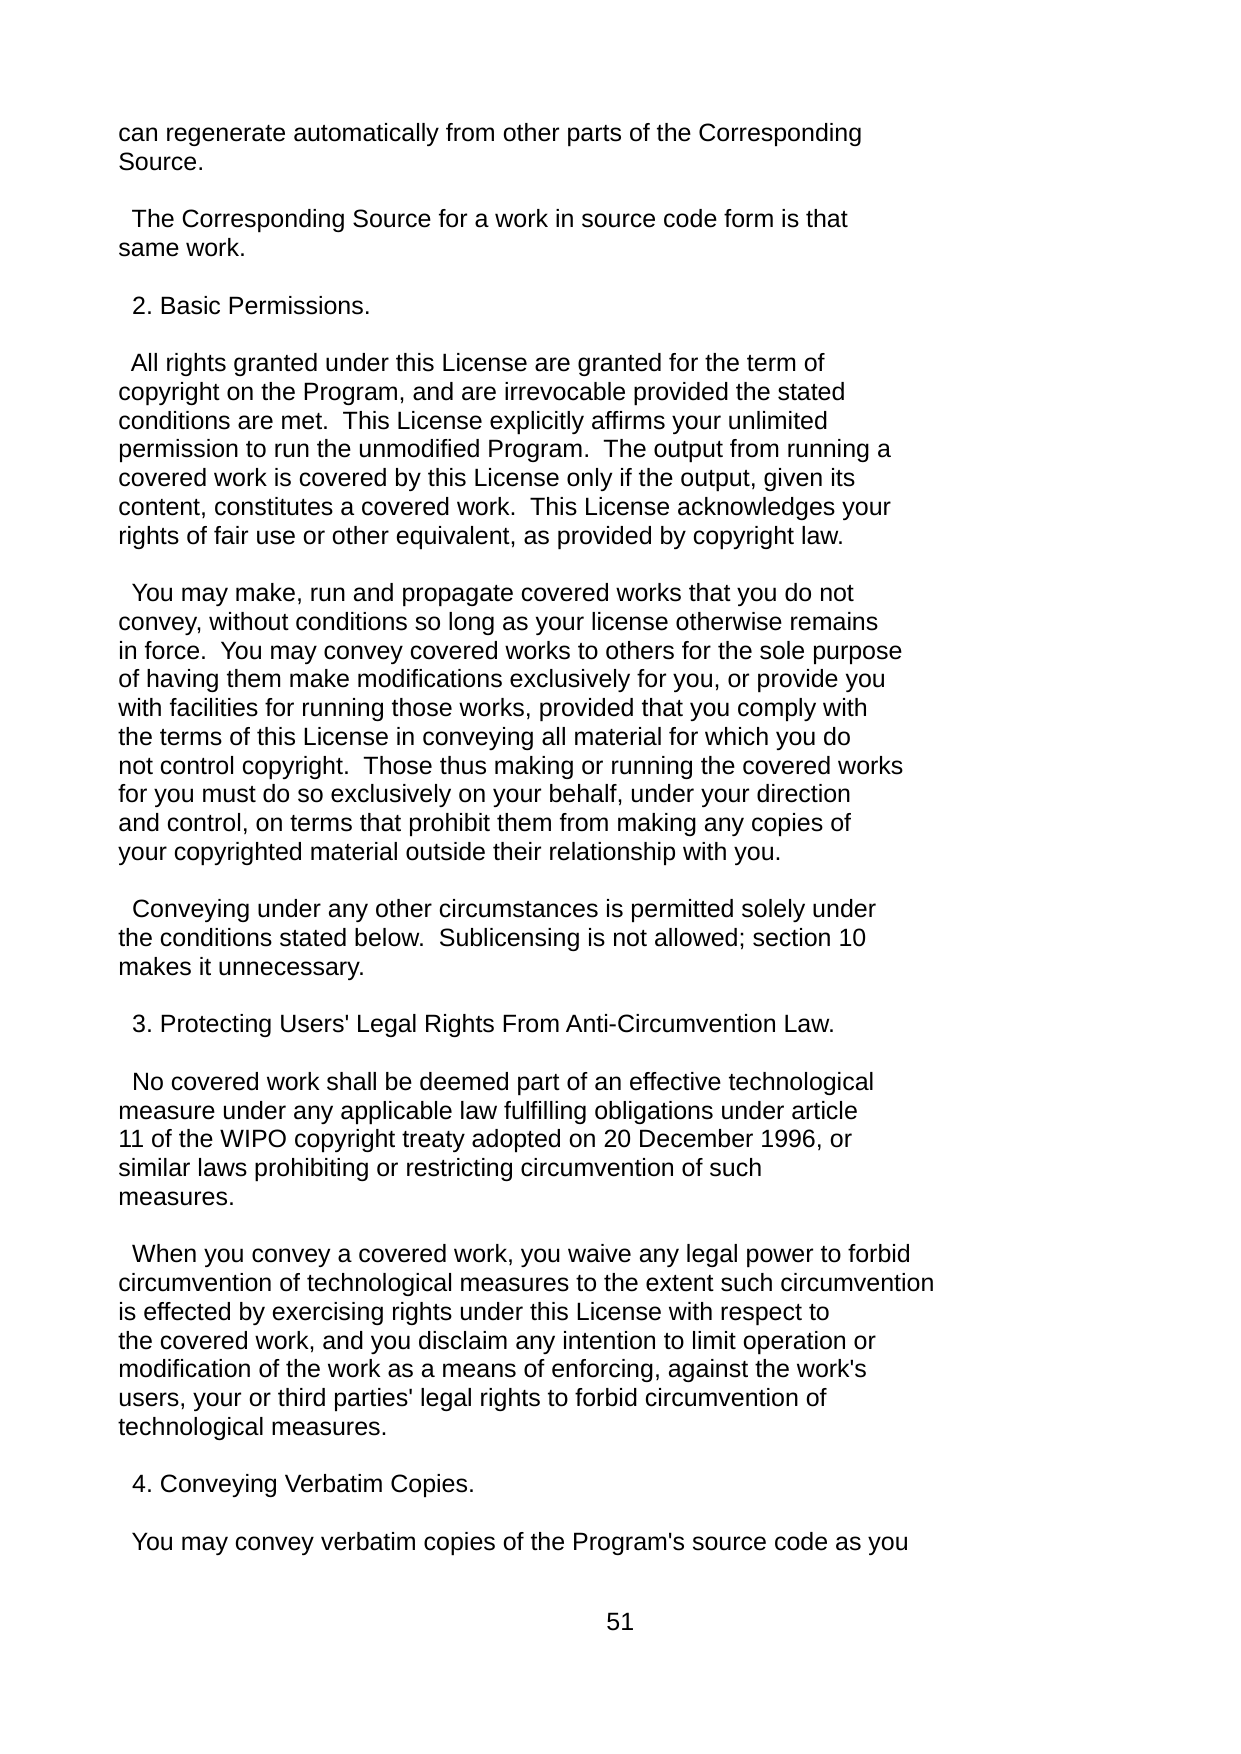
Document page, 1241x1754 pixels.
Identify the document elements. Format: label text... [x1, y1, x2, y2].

text not control copyright. Those thus making or running the covered works [118, 751, 1122, 779]
text 11 of the WIPO copyright treaty adopted on 20 December 1996, or [118, 1124, 1122, 1153]
text convey, without conditions so long as your license otherwise remains [118, 607, 1122, 636]
text in force. You may convey covered works to others for the sole purpose [118, 636, 1122, 664]
text You may make, run and propagate covered works that you do not [118, 578, 1122, 607]
text covered work is covered by this License only if the output, given its [118, 463, 1122, 492]
text conditions are met. This License explicitly affirms your unlimited [118, 406, 1122, 434]
text measure under any applicable law fulfilling obligations under article [118, 1096, 1122, 1124]
text is effected by exercising rights under this License with respect to [118, 1297, 1122, 1326]
text No covered work shall be deemed part of an effective technological [118, 1067, 1122, 1096]
text the terms of this License in conveying all material for which you do [118, 722, 1122, 751]
text the covered work, and you disclaim any intention to limit operation or [118, 1326, 1122, 1354]
text modification of the work as a means of enforcing, against the work's [118, 1354, 1122, 1383]
text technological measures. [118, 1412, 1122, 1441]
text the conditions stated below. Sublicensing is not allowed; section 10 [118, 923, 1122, 952]
text copyright on the Program, and are irrevocable provided the stated [118, 377, 1122, 406]
text measures. [118, 1182, 1122, 1211]
text content, constitutes a covered work. This License acknowledges your [118, 492, 1122, 521]
text 2. Basic Permissions. [118, 291, 1122, 319]
text makes it unnecessary. [118, 952, 1122, 981]
text for you must do so exclusively on your behalf, under your direction [118, 779, 1122, 808]
text circumvention of technological measures to the extent such circumvention [118, 1268, 1122, 1297]
text 3. Protecting Users' Legal Rights From Anti-Circumvention Law. [118, 1009, 1122, 1038]
text users, your or third parties' legal rights to forbid circumvention of [118, 1383, 1122, 1412]
text can regenerate automatically from other parts of the Corresponding [118, 118, 1122, 147]
text You may convey verbatim copies of the Program's source code as you [118, 1527, 1122, 1556]
text permission to run the unmodified Program. The output from running a [118, 434, 1122, 463]
text 4. Conveying Verbatim Copies. [118, 1469, 1122, 1498]
text All rights granted under this License are granted for the term of [118, 348, 1122, 377]
text and control, on terms that prohibit them from making any copies of [118, 808, 1122, 837]
text Source. [118, 147, 1122, 176]
text When you convey a covered work, you waive any legal power to forbid [118, 1239, 1122, 1268]
text Conveying under any other circumstances is permitted solely under [118, 894, 1122, 923]
text The Corresponding Source for a work in source code form is that [118, 204, 1122, 233]
text rights of fair use or other equivalent, as provided by copyright law. [118, 521, 1122, 549]
text same work. [118, 233, 1122, 262]
text your copyrighted material outside their relationship with you. [118, 837, 1122, 866]
text with facilities for running those works, provided that you comply with [118, 693, 1122, 722]
text similar laws prohibiting or restricting circumvention of such [118, 1153, 1122, 1182]
text of having them make modifications exclusively for you, or provide you [118, 664, 1122, 693]
